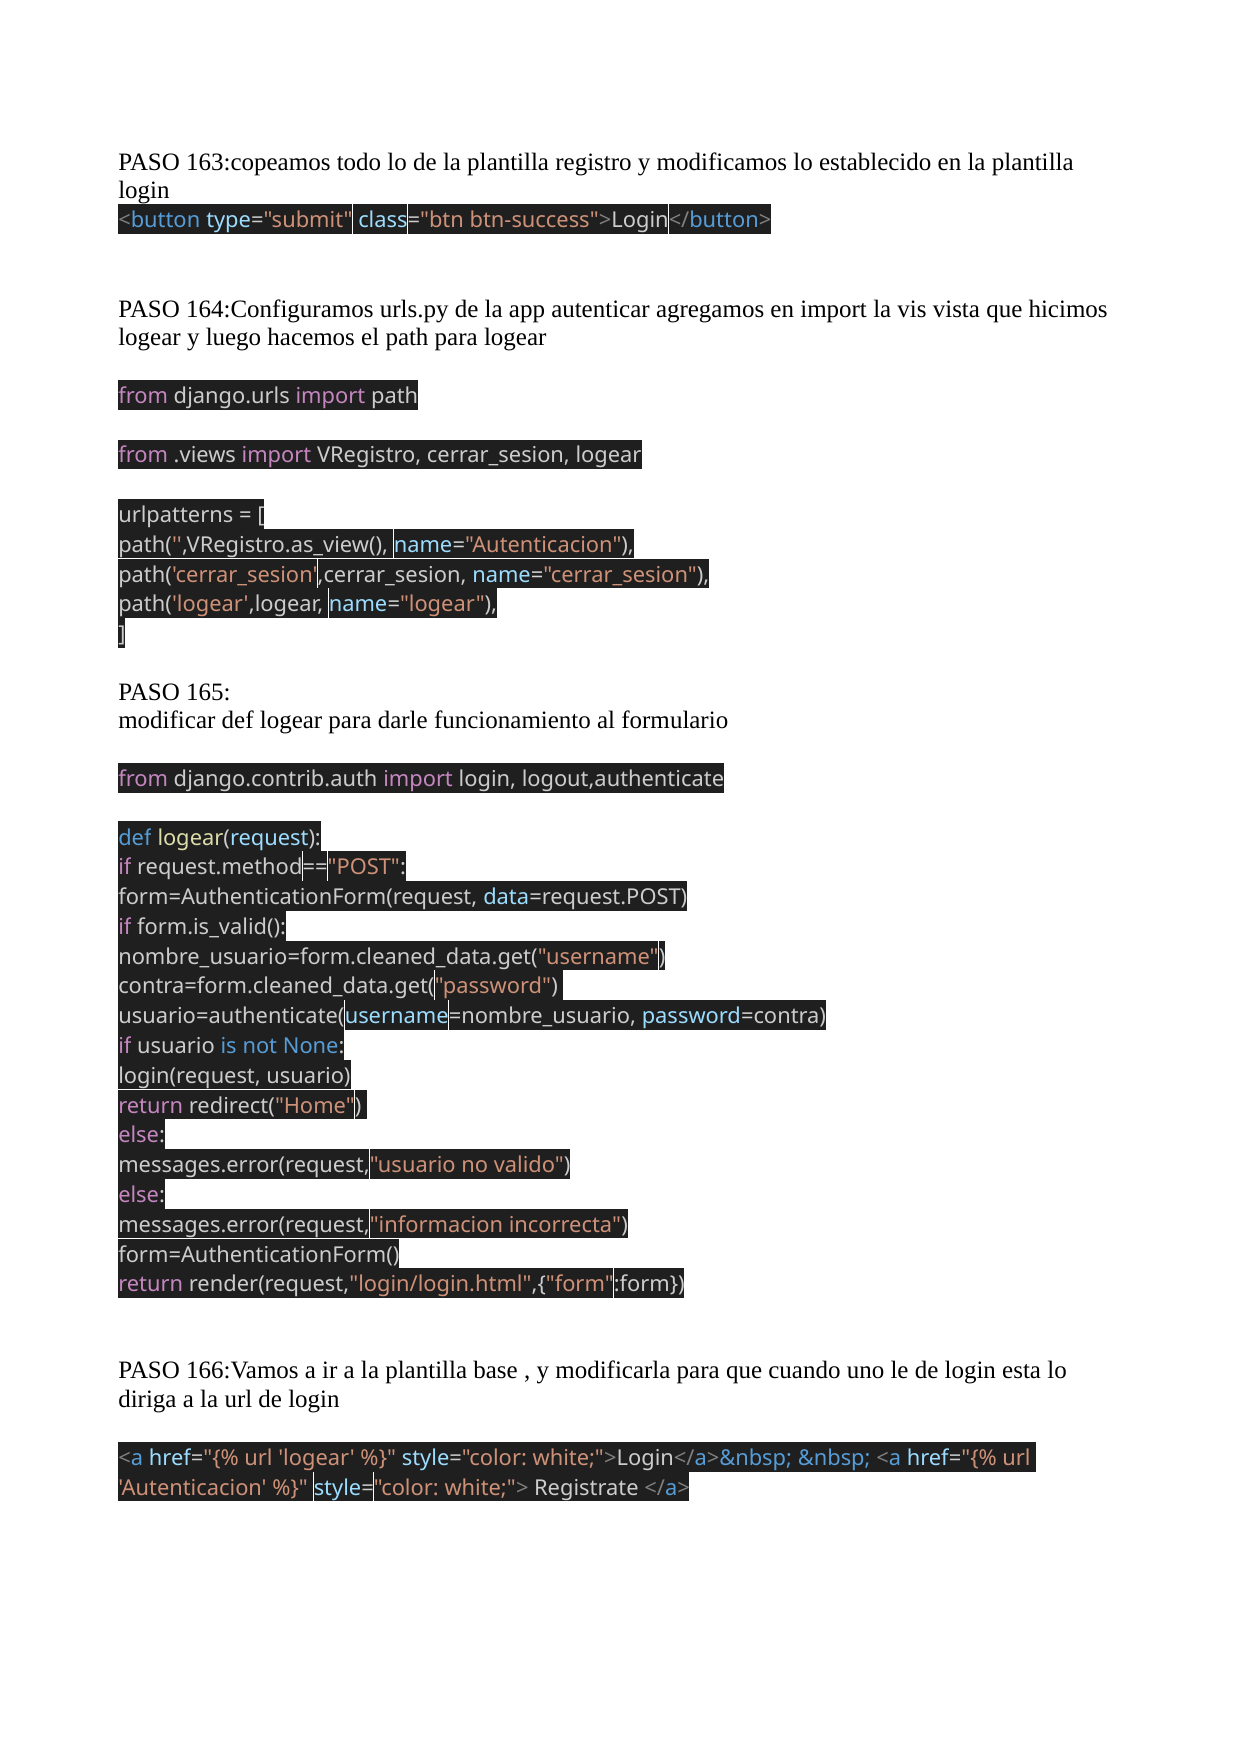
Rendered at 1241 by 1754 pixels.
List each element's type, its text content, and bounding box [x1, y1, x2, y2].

text urlpatterns = [ [118, 499, 1122, 529]
text return redirect("Home") [118, 1089, 1122, 1119]
text login(request, usuario) [118, 1060, 1122, 1089]
text usuario=authenticate(username=nombre_usuario, password=contra) [118, 1000, 1122, 1030]
text messages.error(request,"informacion incorrecta") [118, 1209, 1122, 1238]
text path('cerrar_sesion',cerrar_sesion, name="cerrar_sesion"), [118, 558, 1122, 588]
text from .views import VRegistro, cerrar_sesion, logear [118, 439, 1122, 469]
text else: [118, 1119, 1122, 1149]
text messages.error(request,"usuario no valido") [118, 1149, 1122, 1179]
text PASO 164:Configuramos urls.py de la app autenticar agregamos en import la vis vista que hicimos logear y luego hacemos el path para logear [118, 294, 1122, 351]
text if form.is_valid(): [118, 911, 1122, 941]
text if usuario is not None: [118, 1030, 1122, 1060]
text ] [118, 618, 1122, 648]
text nombre_usuario=form.cleaned_data.get("username") [118, 941, 1122, 970]
text form=AuthenticationForm(request, data=request.POST) [118, 881, 1122, 911]
text modificar def logear para darle funcionamiento al formulario [118, 705, 1122, 734]
text PASO 165: [118, 677, 1122, 705]
text form=AuthenticationForm() [118, 1238, 1122, 1268]
text PASO 166:Vamos a ir a la plantilla base , y modificarla para que cuando uno le de login esta lo diriga a la url de login [118, 1356, 1122, 1413]
text <a href="{% url 'logear' %}" style="color: white;">Login</a>&nbsp; &nbsp; <a href="{% url 'Autenticacion' %}" style="color: white;"> Registrate </a> [118, 1442, 1122, 1501]
text if request.method=="POST": [118, 851, 1122, 881]
text from django.contrib.auth import login, logout,authenticate [118, 763, 1122, 793]
text <button type="submit" class="btn btn-success">Login</button> [118, 204, 1122, 234]
text PASO 163:copeamos todo lo de la plantilla registro y modificamos lo establecido en la plantilla login [118, 147, 1122, 204]
text else: [118, 1179, 1122, 1209]
text return render(request,"login/login.html",{"form":form}) [118, 1268, 1122, 1298]
text contra=form.cleaned_data.get("password") [118, 970, 1122, 1000]
text def logear(request): [118, 821, 1122, 851]
text from django.urls import path [118, 380, 1122, 410]
text path('',VRegistro.as_view(), name="Autenticacion"), [118, 529, 1122, 558]
text path('logear',logear, name="logear"), [118, 588, 1122, 618]
